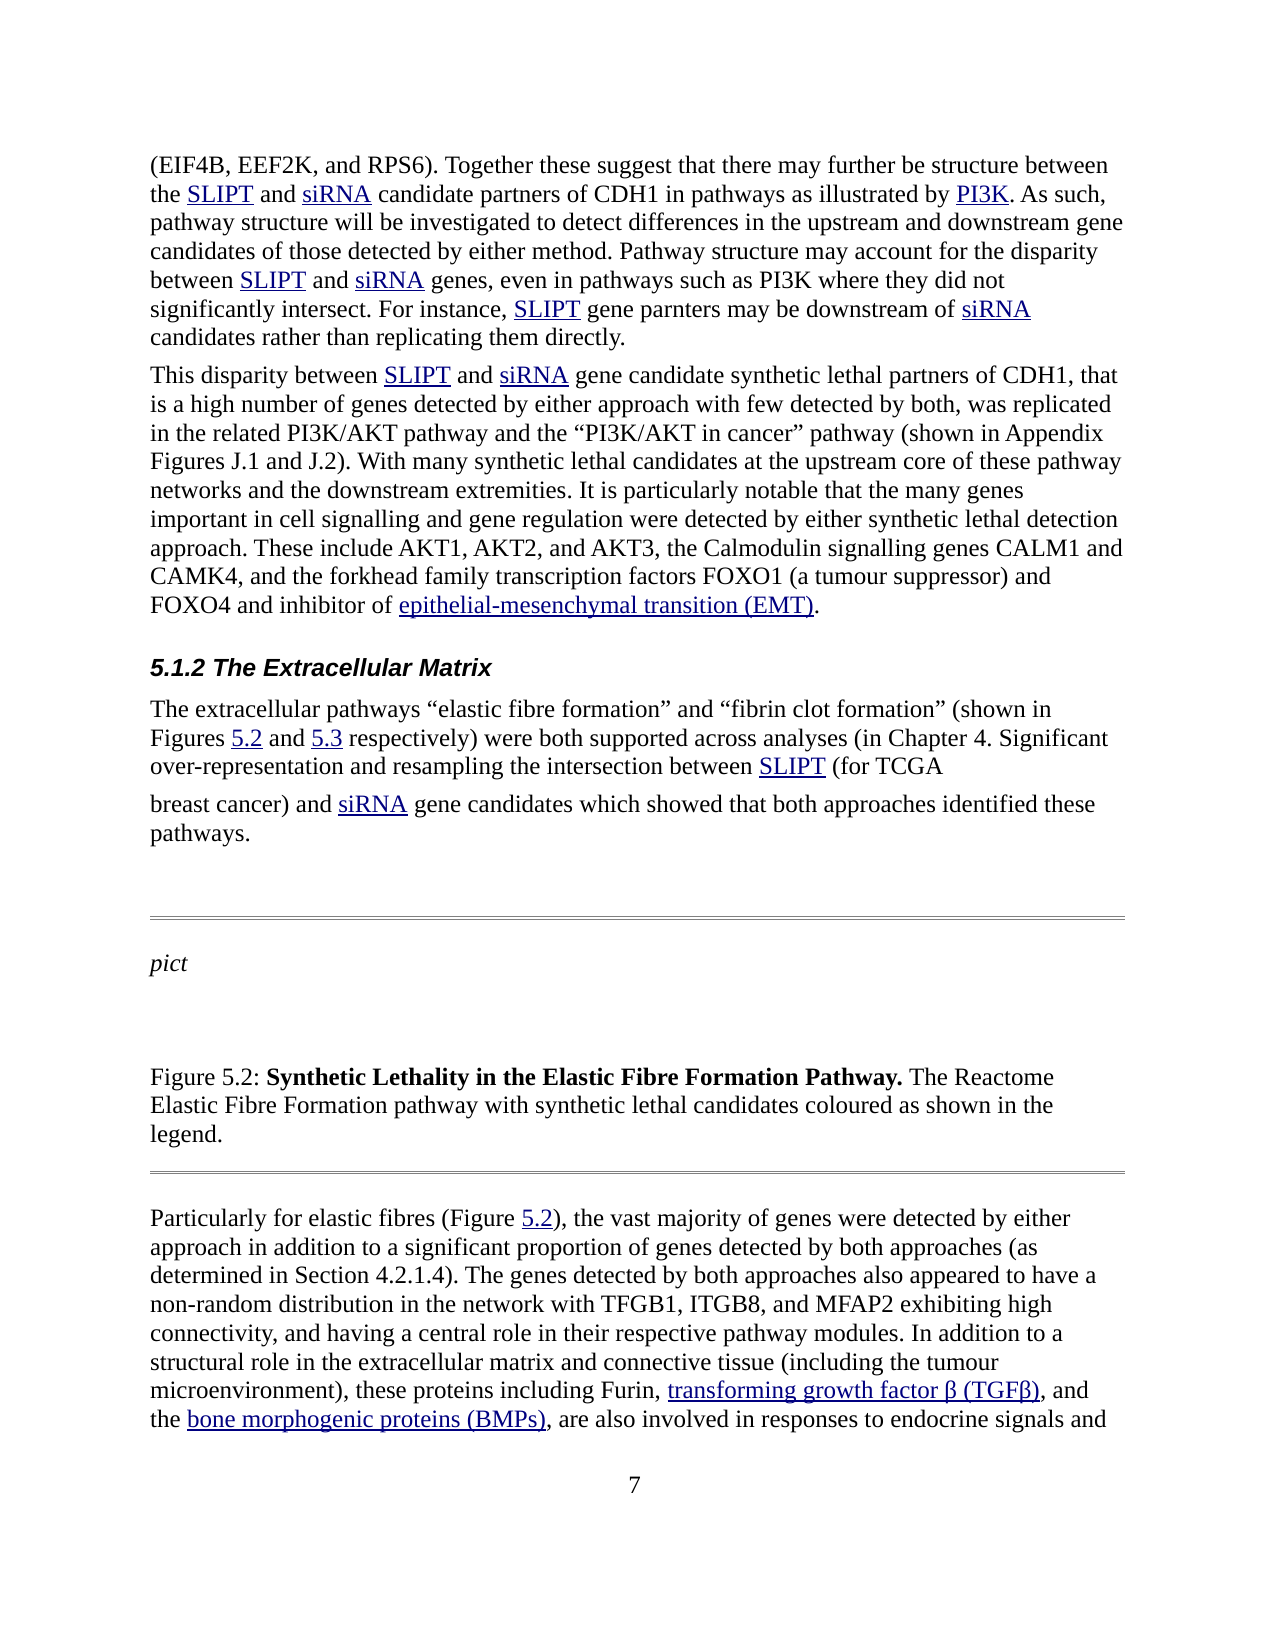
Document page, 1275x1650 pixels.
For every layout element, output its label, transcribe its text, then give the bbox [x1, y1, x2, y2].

text The extracellular pathways “elastic fibre formation” and “fibrin clot formation” (shown in Figures 5.2 and 5.3 respectively) were both supported across analyses (in Chapter 4. Significant over-representation and resampling the intersection between SLIPT (for TCGA [150, 694, 1125, 780]
text Particularly for elastic fibres (Figure 5.2), the vast majority of genes were detected by either approach in addition to a significant proportion of genes detected by both approaches (as determined in Section 4.2.1.4). The genes detected by both approaches also appeared to have a non-random distribution in the network with TFGB1, ITGB8, and MFAP2 exhibiting high connectivity, and having a central role in their respective pathway modules. In addition to a structural role in the extracellular matrix and connective tissue (including the tumour microenvironment), these proteins including Furin, transforming growth factor β (TGFβ), and the bone morphogenic proteins (BMPs), are also involved in responses to endocrine signals and [150, 1203, 1125, 1433]
text Figure 5.2: Synthetic Lethality in the Elastic Fibre Formation Pathway. The Reactome Elastic Fibre Formation pathway with synthetic lethal candidates coloured as shown in the legend. [150, 1062, 1125, 1148]
text breast cancer) and siRNA gene candidates which showed that both approaches identified these pathways. [150, 789, 1125, 847]
text pict [150, 948, 1125, 977]
text This disparity between SLIPT and siRNA gene candidate synthetic lethal partners of CDH1, that is a high number of genes detected by either approach with few detected by both, was replicated in the related PI3K/AKT pathway and the “PI3K/AKT in cancer” pathway (shown in Appendix Figures J.1 and J.2). With many synthetic lethal candidates at the upstream core of these pathway networks and the downstream extremities. It is particularly notable that the many genes important in cell signalling and gene regulation were detected by either synthetic lethal detection approach. These include AKT1, AKT2, and AKT3, the Calmodulin signalling genes CALM1 and CAMK4, and the forkhead family transcription factors FOXO1 (a tumour suppressor) and FOXO4 and inhibitor of epithelial-mesenchymal transition (EMT). [150, 360, 1125, 619]
subtitle 5.1.2 The Extracellular Matrix [150, 653, 1125, 681]
text (EIF4B, EEF2K, and RPS6). Together these suggest that there may further be structure between the SLIPT and siRNA candidate partners of CDH1 in pathways as illustrated by PI3K. As such, pathway structure will be investigated to detect differences in the upstream and downstream gene candidates of those detected by either method. Pathway structure may account for the disparity between SLIPT and siRNA genes, even in pathways such as PI3K where they did not significantly intersect. For instance, SLIPT gene parnters may be downstream of siRNA candidates rather than replicating them directly. [150, 150, 1125, 351]
